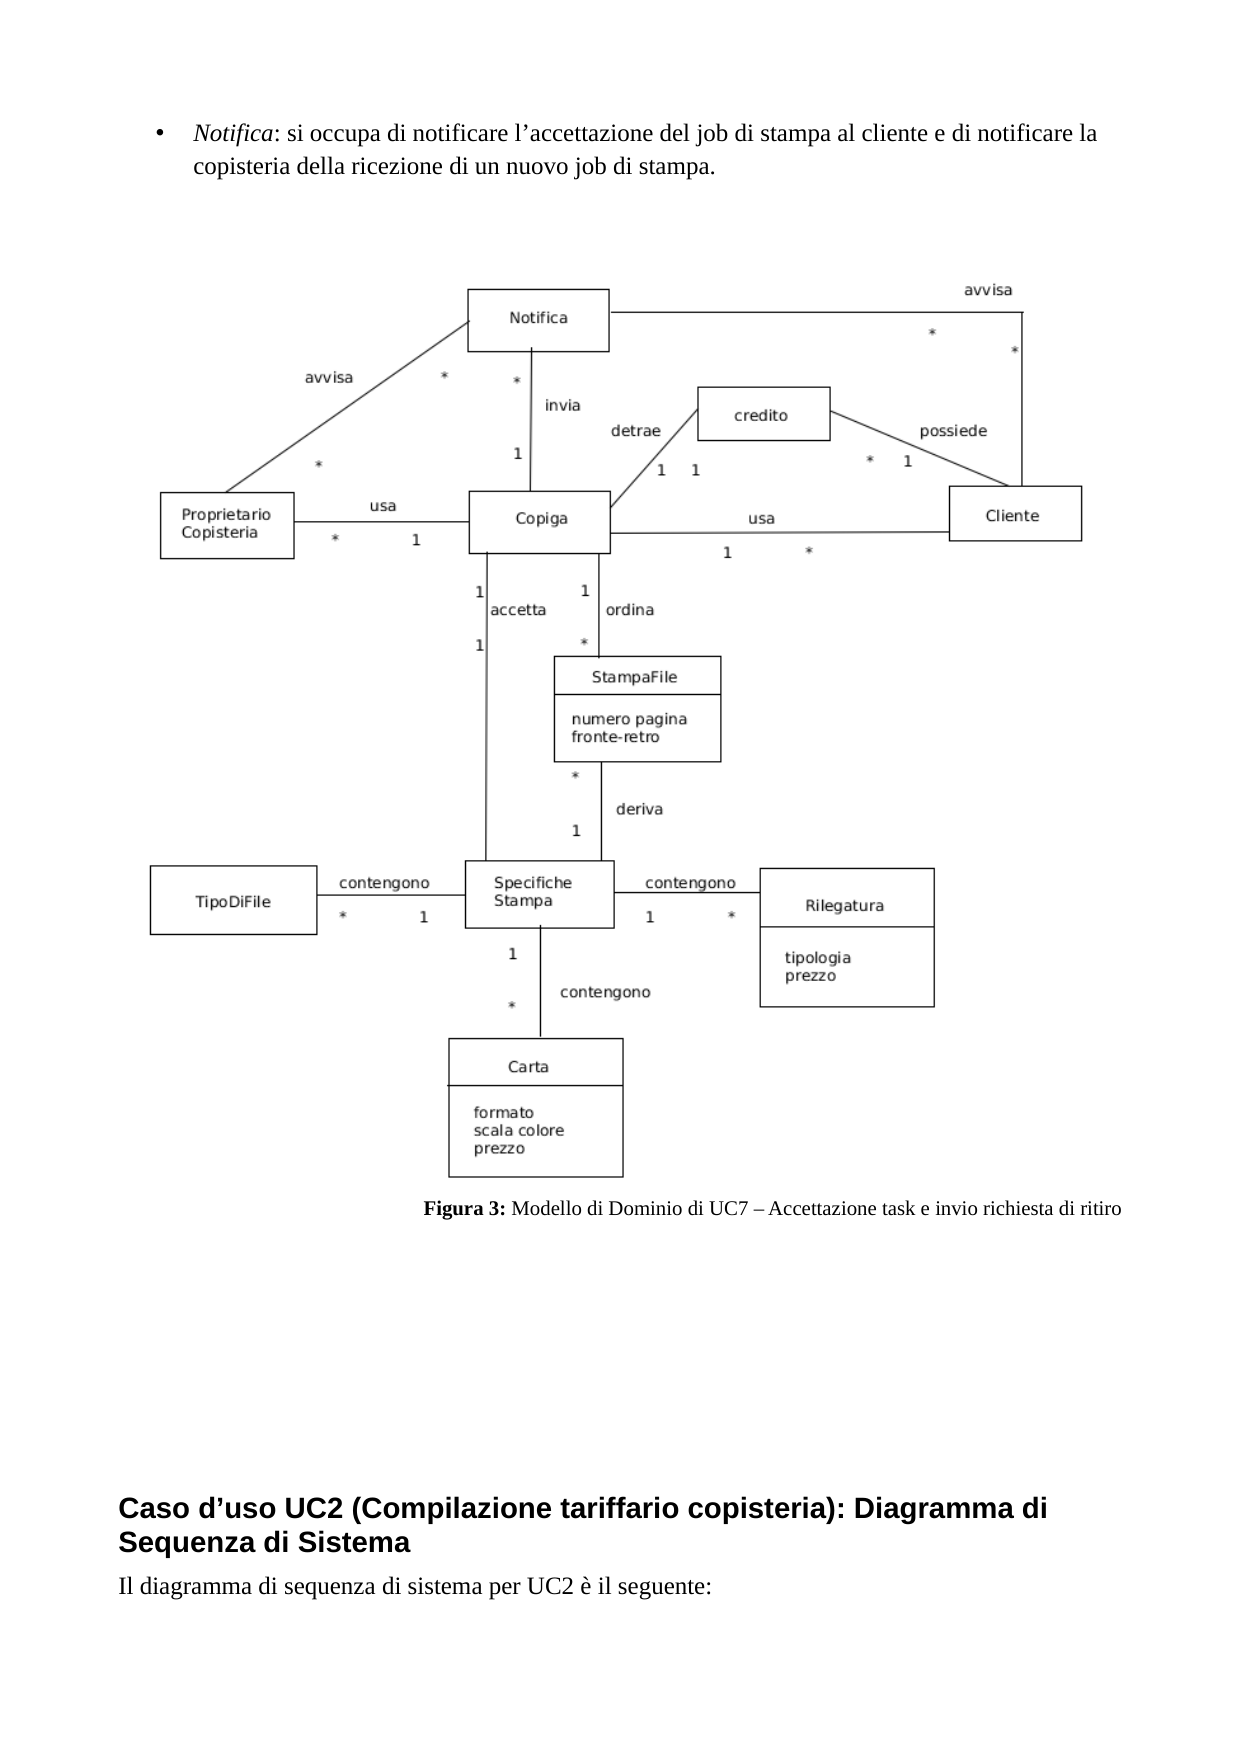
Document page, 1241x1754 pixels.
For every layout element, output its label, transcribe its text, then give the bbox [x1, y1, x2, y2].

text Il diagramma di sequenza di sistema per UC2 è il seguente: [118, 1571, 1122, 1600]
subtitle Caso d’uso UC2 (Compilazione tariffario copisteria): Diagramma di Sequenza di Sistema [118, 1491, 1122, 1559]
text Figura 3: Modello di Dominio di UC7 – Accettazione task e invio richiesta di ritiro [118, 246, 1122, 1220]
picture [136, 261, 1104, 1193]
list Notifica: si occupa di notificare l’accettazione del job di stampa al cliente e di notificare la copisteria della ricezione di un nuovo job di stampa. [156, 118, 1122, 180]
